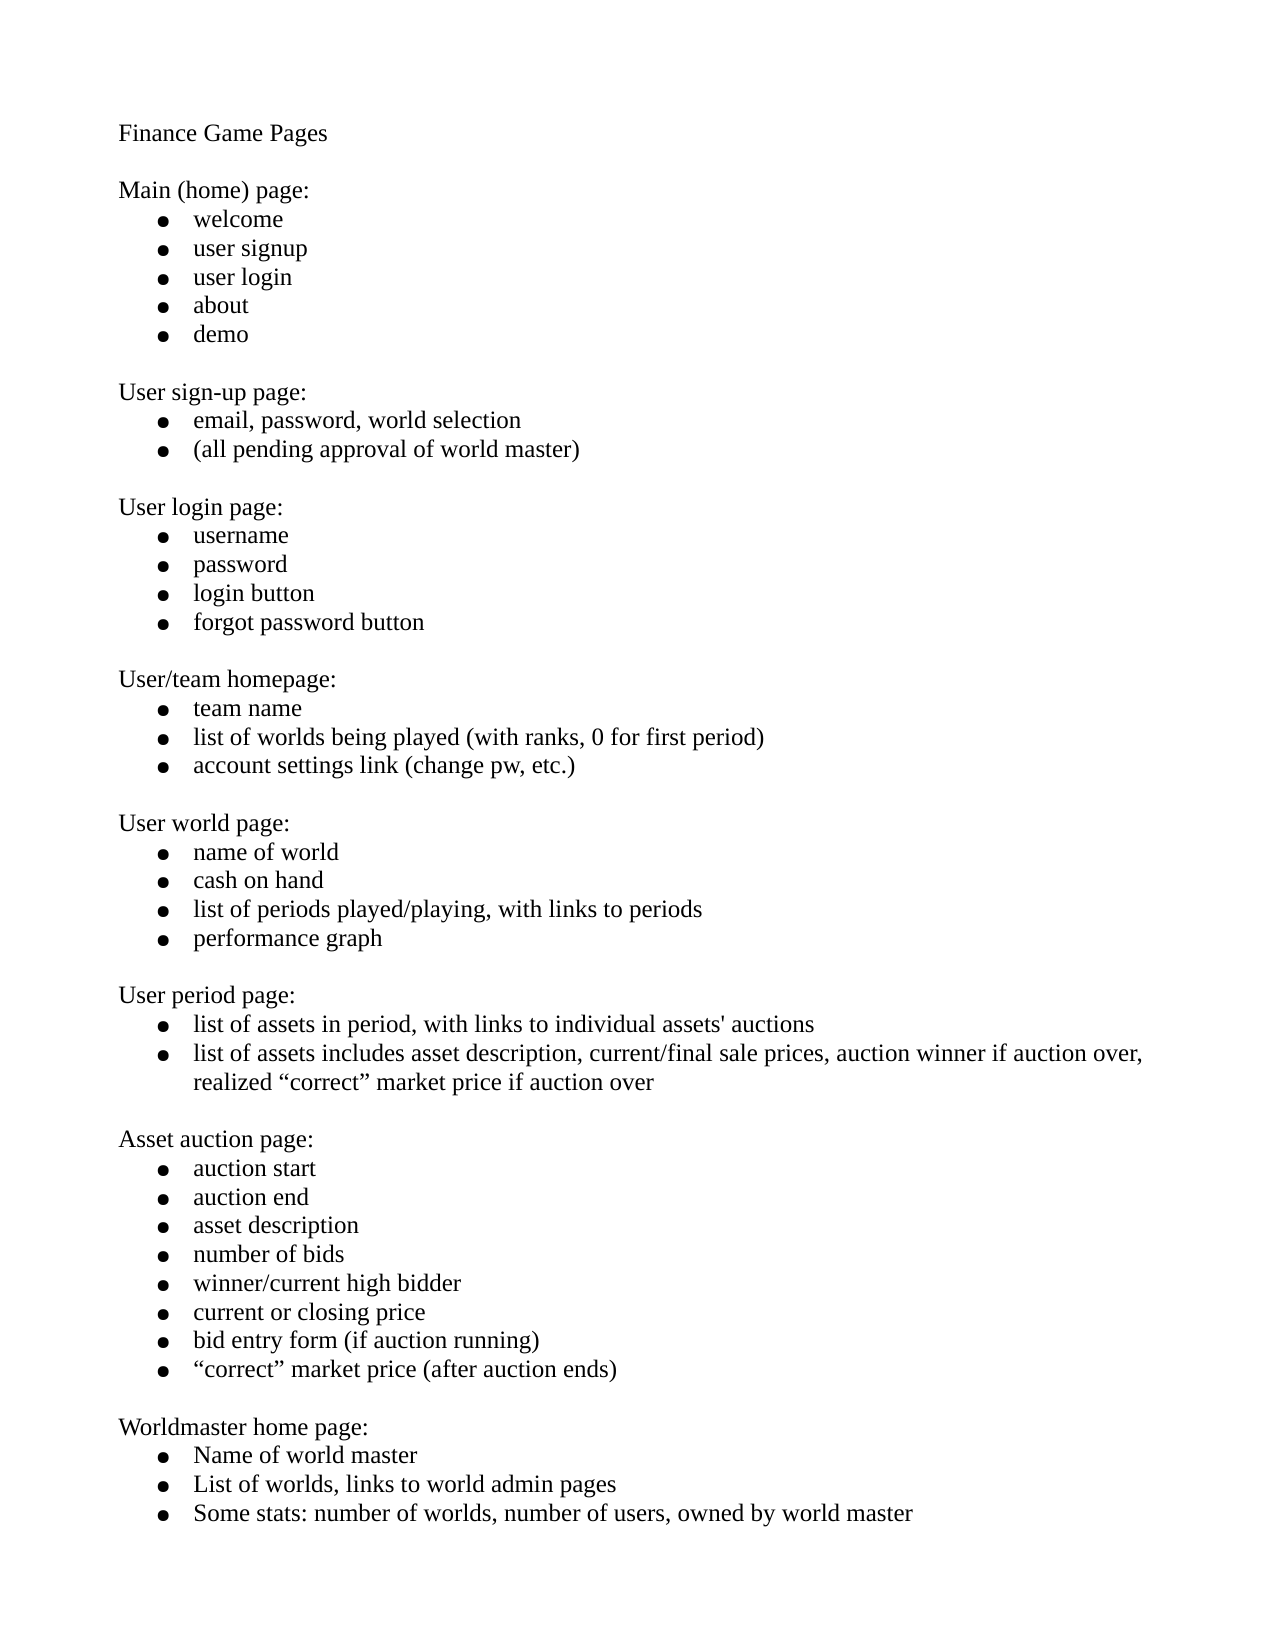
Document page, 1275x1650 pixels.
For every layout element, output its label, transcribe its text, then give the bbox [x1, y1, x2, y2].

list number of bids [156, 1239, 1157, 1268]
list bid entry form (if auction running) [156, 1326, 1157, 1354]
text Main (home) page: [118, 176, 1157, 204]
list winner/current high bidder [156, 1268, 1157, 1297]
list “correct” market price (after auction ends) [156, 1354, 1157, 1383]
list auction end [156, 1182, 1157, 1211]
list cash on hand [156, 866, 1157, 894]
text User login page: [118, 492, 1157, 521]
list List of worlds, links to world admin pages [156, 1469, 1157, 1498]
list current or closing price [156, 1297, 1157, 1326]
list login button [156, 578, 1157, 607]
text User sign-up page: [118, 377, 1157, 406]
list Name of world master [156, 1441, 1157, 1469]
list user login [156, 262, 1157, 291]
list welcome [156, 204, 1157, 233]
text Asset auction page: [118, 1124, 1157, 1153]
list list of periods played/playing, with links to periods [156, 894, 1157, 923]
text User period page: [118, 981, 1157, 1009]
list auction start [156, 1153, 1157, 1182]
list Some stats: number of worlds, number of users, owned by world master [156, 1498, 1157, 1527]
list asset description [156, 1211, 1157, 1239]
list password [156, 549, 1157, 578]
list username [156, 521, 1157, 549]
list demo [156, 319, 1157, 348]
text Finance Game Pages [118, 118, 1157, 147]
list about [156, 291, 1157, 319]
list name of world [156, 837, 1157, 866]
list user signup [156, 233, 1157, 262]
list list of assets in period, with links to individual assets' auctions [156, 1009, 1157, 1038]
list forgot password button [156, 607, 1157, 636]
text User world page: [118, 808, 1157, 837]
list email, password, world selection [156, 406, 1157, 434]
list team name [156, 693, 1157, 722]
list performance graph [156, 923, 1157, 952]
text Worldmaster home page: [118, 1412, 1157, 1441]
list list of assets includes asset description, current/final sale prices, auction winner if auction over, realized “correct” market price if auction over [156, 1038, 1157, 1096]
list account settings link (change pw, etc.) [156, 751, 1157, 779]
list list of worlds being played (with ranks, 0 for first period) [156, 722, 1157, 751]
text User/team homepage: [118, 664, 1157, 693]
list (all pending approval of world master) [156, 434, 1157, 463]
